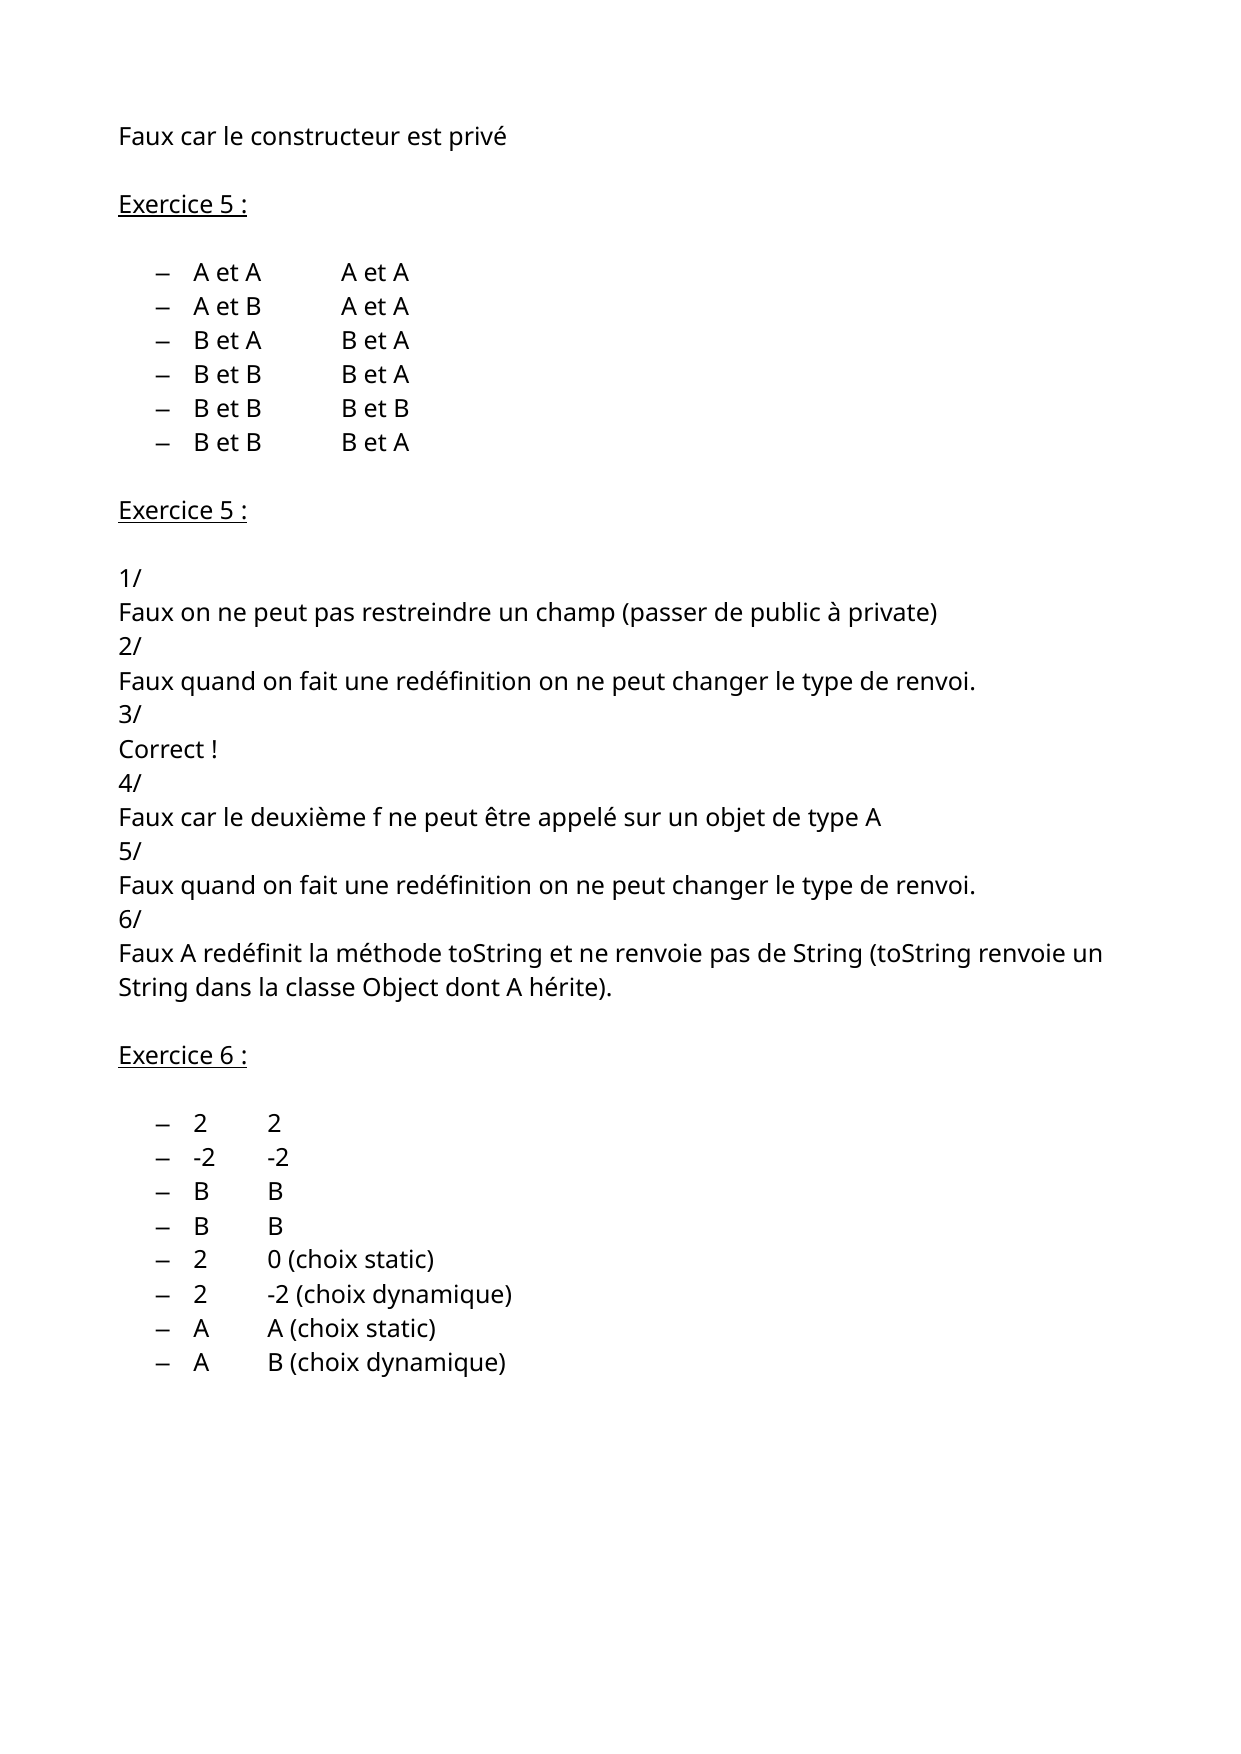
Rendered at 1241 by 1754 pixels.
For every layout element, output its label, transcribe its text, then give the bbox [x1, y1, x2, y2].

list B et B B et A [156, 425, 1122, 459]
list A et A A et A [156, 254, 1122, 288]
text Exercice 5 : [118, 493, 1122, 527]
text Faux on ne peut pas restreindre un champ (passer de public à private) [118, 595, 1122, 629]
list B et B B et B [156, 391, 1122, 425]
list B et B B et A [156, 357, 1122, 391]
text 1/ [118, 561, 1122, 595]
text 2/ [118, 629, 1122, 663]
text 6/ [118, 902, 1122, 936]
text Exercice 5 : [118, 186, 1122, 220]
text Faux A redéfinit la méthode toString et ne renvoie pas de String (toString renvoie un String dans la classe Object dont A hérite). [118, 936, 1122, 1004]
text Faux car le deuxième f ne peut être appelé sur un objet de type A [118, 799, 1122, 833]
list 2 0 (choix static) [156, 1242, 1122, 1276]
text 3/ [118, 697, 1122, 731]
list B et A B et A [156, 322, 1122, 357]
list -2 -2 [156, 1140, 1122, 1174]
text Faux quand on fait une redéfinition on ne peut changer le type de renvoi. [118, 867, 1122, 902]
text Faux quand on fait une redéfinition on ne peut changer le type de renvoi. [118, 663, 1122, 697]
list 2 2 [156, 1106, 1122, 1140]
text Faux car le constructeur est privé [118, 118, 1122, 152]
text 5/ [118, 833, 1122, 867]
list 2 -2 (choix dynamique) [156, 1276, 1122, 1310]
text Exercice 6 : [118, 1038, 1122, 1072]
text 4/ [118, 765, 1122, 799]
list A A (choix static) [156, 1310, 1122, 1344]
list B B [156, 1208, 1122, 1242]
list B B [156, 1174, 1122, 1208]
list A et B A et A [156, 288, 1122, 322]
list A B (choix dynamique) [156, 1344, 1122, 1412]
text Correct ! [118, 731, 1122, 765]
